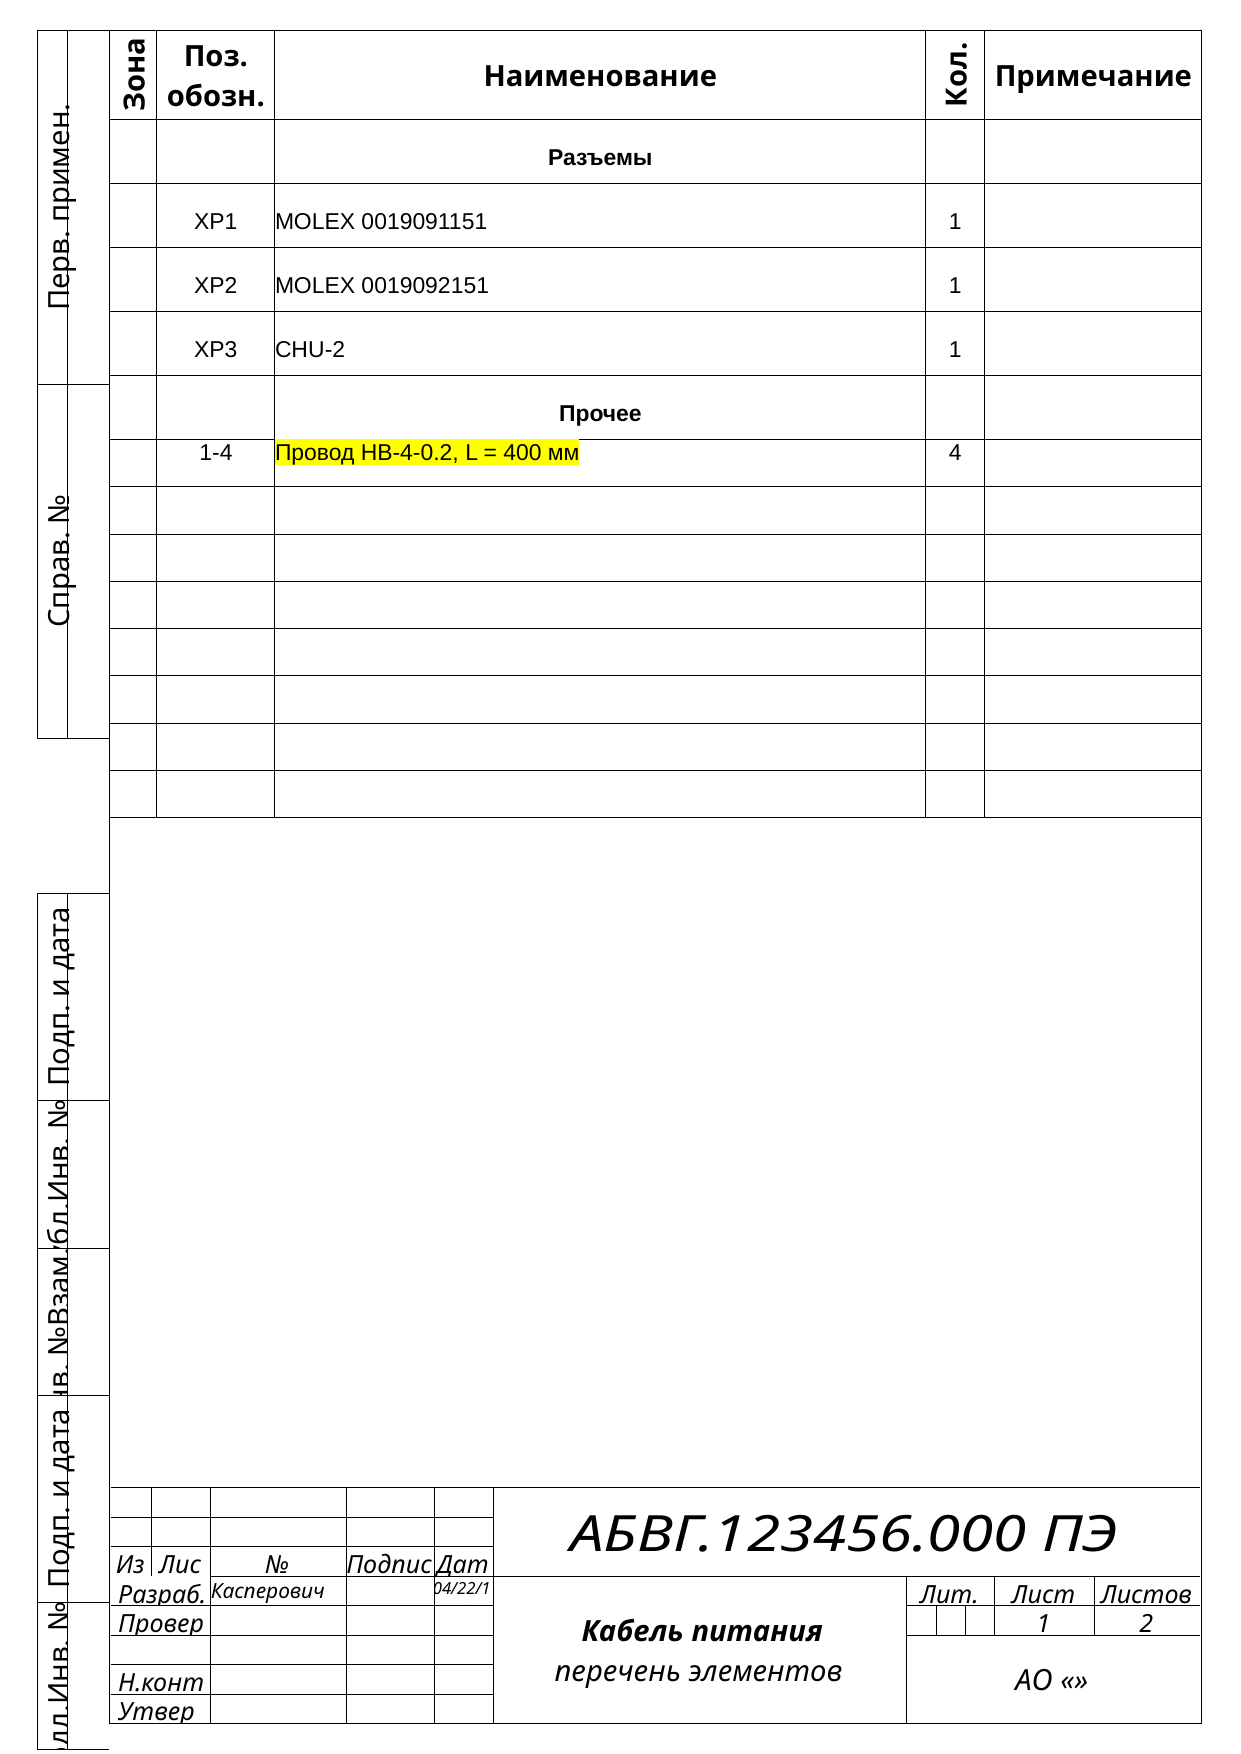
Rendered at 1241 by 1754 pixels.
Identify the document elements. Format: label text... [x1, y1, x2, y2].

table_cell [157, 376, 274, 439]
table_cell [110, 535, 156, 581]
table_cell XP3 [157, 312, 274, 375]
table_cell [68, 1396, 109, 1602]
table_cell [157, 724, 274, 770]
table_cell [110, 120, 156, 183]
table_cell [926, 582, 984, 628]
table_cell 1 [926, 312, 984, 375]
table_cell [157, 535, 274, 581]
table_cell [157, 676, 274, 723]
table_cell Инв. № подл. [38, 1603, 67, 1749]
table_cell Подп. и дата [38, 1396, 67, 1602]
table_cell 1 [926, 184, 984, 247]
table_cell [68, 385, 109, 738]
table_cell Взам. инв. № [38, 1249, 67, 1395]
table_cell [110, 376, 156, 439]
table_header Примечание [985, 31, 1201, 119]
table_cell [926, 376, 984, 439]
table_cell XP1 [157, 184, 274, 247]
table_cell [926, 535, 984, 581]
table_cell XP2 [157, 248, 274, 311]
table_cell Провод НВ-4-0.2, L = 400 мм [275, 440, 925, 486]
table_cell [985, 184, 1201, 247]
table_cell [110, 582, 156, 628]
table_cell Справ. № [38, 385, 67, 738]
table_cell [275, 535, 925, 581]
table_cell [68, 1603, 109, 1749]
table_cell [157, 582, 274, 628]
table_cell [110, 771, 156, 817]
table_cell [985, 676, 1201, 723]
table_cell [926, 629, 984, 675]
table_cell 1-4 [157, 440, 274, 486]
table_cell Разъемы [275, 120, 925, 183]
table_header Поз. обозн. [157, 31, 274, 119]
table_cell [68, 1101, 109, 1247]
table_cell CHU-2 [275, 312, 925, 375]
table_cell [985, 120, 1201, 183]
table_cell MOLEX 0019092151 [275, 248, 925, 311]
table_cell [157, 629, 274, 675]
table_cell 1 [926, 248, 984, 311]
table_cell [985, 629, 1201, 675]
table_cell [110, 184, 156, 247]
table_cell [985, 487, 1201, 533]
table_cell [275, 724, 925, 770]
table_cell [985, 535, 1201, 581]
table_header Подп. и дата [38, 894, 67, 1100]
table_cell [926, 120, 984, 183]
table_cell [275, 676, 925, 723]
table_cell [926, 724, 984, 770]
table_cell [926, 771, 984, 817]
table_header [68, 31, 109, 384]
table_cell [926, 676, 984, 723]
table_header Наименование [275, 31, 925, 119]
table_cell [985, 248, 1201, 311]
table_cell [110, 248, 156, 311]
table_header Кол. [926, 31, 984, 119]
table_cell [985, 312, 1201, 375]
table_cell [985, 440, 1201, 486]
table_cell [68, 1249, 109, 1395]
table_cell [157, 120, 274, 183]
table_cell [110, 629, 156, 675]
table_cell [275, 487, 925, 533]
table_cell [926, 487, 984, 533]
table_cell [110, 440, 156, 486]
table_cell [110, 487, 156, 533]
table_cell [110, 724, 156, 770]
table_cell [985, 582, 1201, 628]
table_cell MOLEX 0019091151 [275, 184, 925, 247]
table_cell [985, 771, 1201, 817]
table_cell Прочее [275, 376, 925, 439]
table_cell [275, 582, 925, 628]
table_cell [110, 312, 156, 375]
table_header Зона [110, 31, 156, 119]
table_cell [110, 676, 156, 723]
table_header [68, 894, 109, 1100]
table_cell 4 [926, 440, 984, 486]
table_cell [157, 771, 274, 817]
table_header Перв. примен. [38, 31, 67, 384]
table_cell [275, 629, 925, 675]
table_cell [157, 487, 274, 533]
table_cell [275, 771, 925, 817]
table_cell [985, 376, 1201, 439]
table_cell Инв. № дубл. [38, 1101, 67, 1247]
table_cell [985, 724, 1201, 770]
